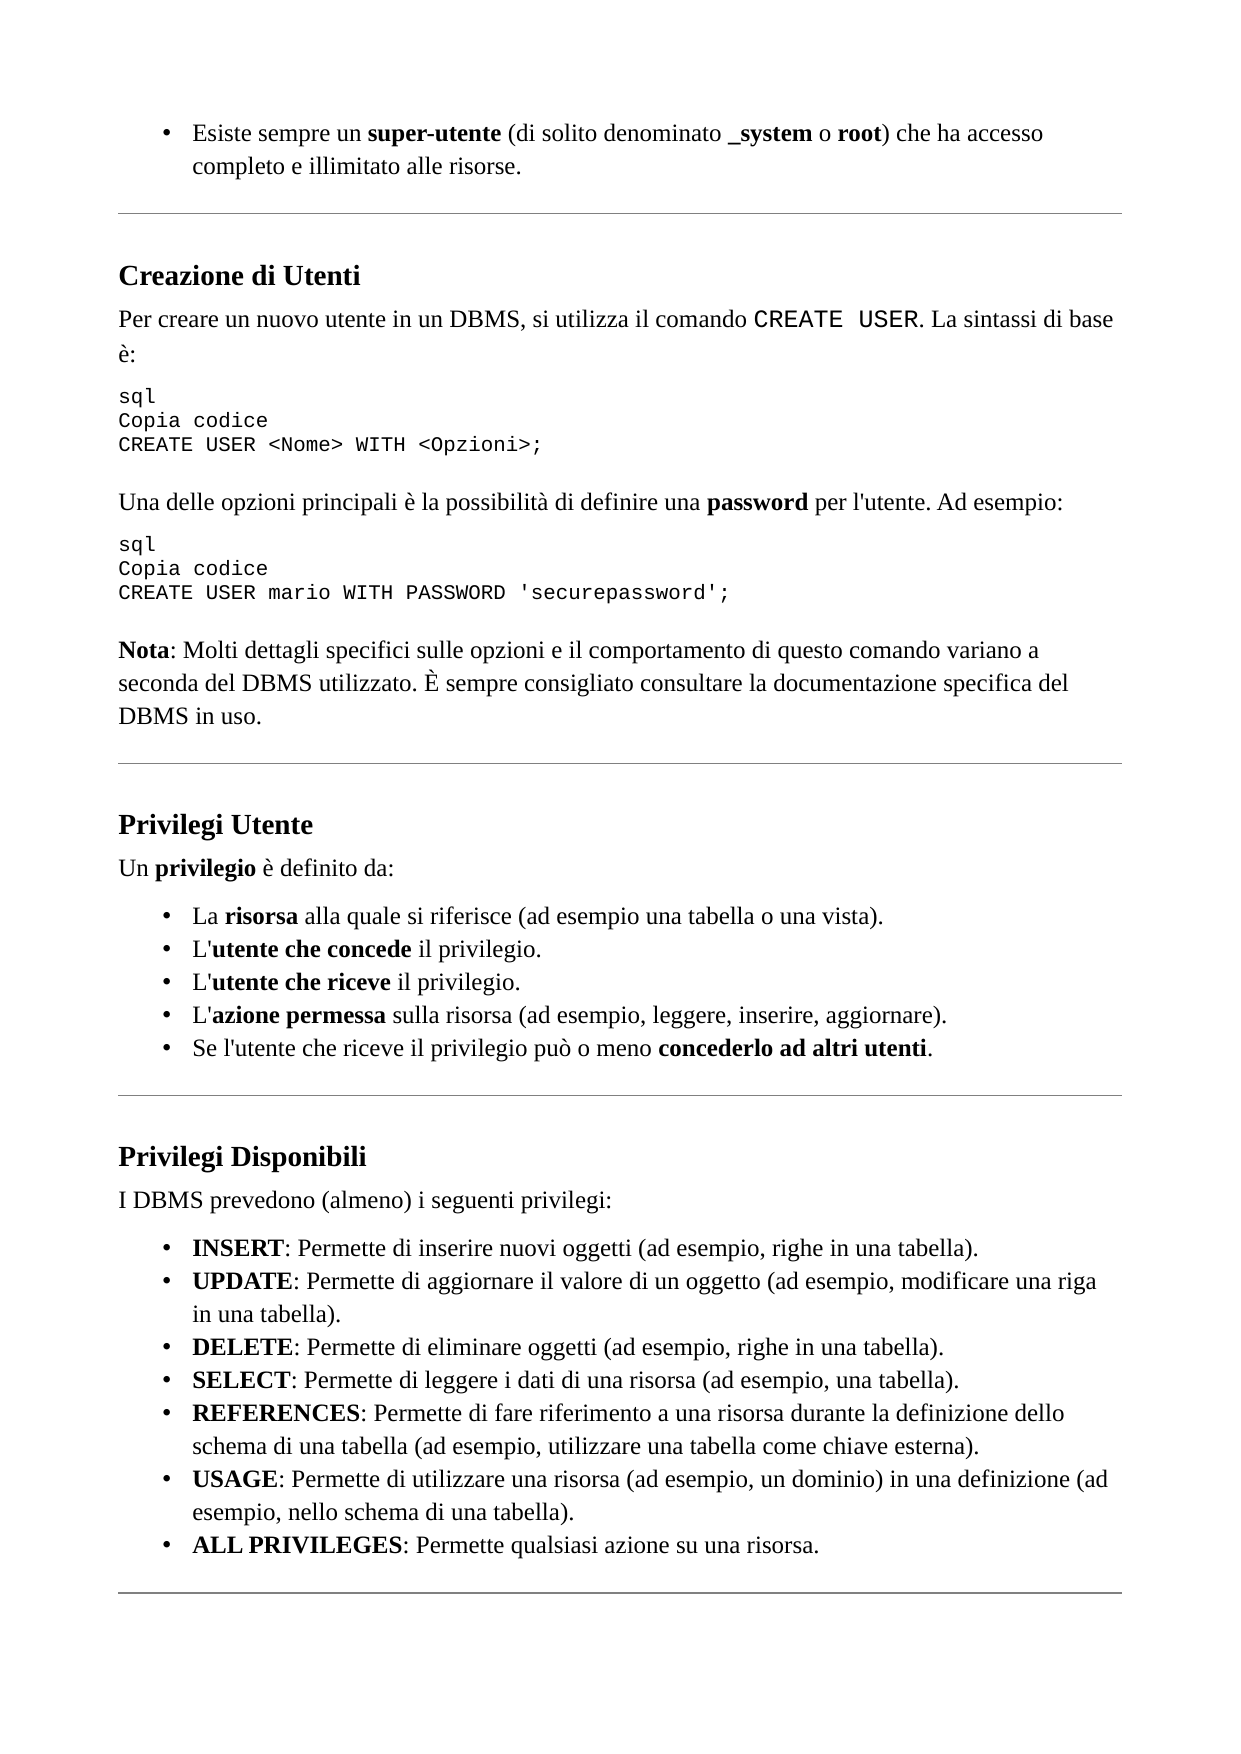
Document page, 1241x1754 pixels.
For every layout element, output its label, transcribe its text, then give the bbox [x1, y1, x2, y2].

text CREATE USER <Nome> WITH <Opzioni>; [118, 434, 1122, 457]
list Se l'utente che riceve il privilegio può o meno concederlo ad altri utenti. [162, 1033, 1122, 1062]
list L'azione permessa sulla risorsa (ad esempio, leggere, inserire, aggiornare). [162, 1000, 1122, 1029]
list SELECT: Permette di leggere i dati di una risorsa (ad esempio, una tabella). [162, 1365, 1122, 1394]
list USAGE: Permette di utilizzare una risorsa (ad esempio, un dominio) in una definizione (ad esempio, nello schema di una tabella). [162, 1464, 1122, 1526]
subtitle Creazione di Utenti [118, 258, 1122, 291]
text I DBMS prevedono (almeno) i seguenti privilegi: [118, 1186, 1122, 1214]
list UPDATE: Permette di aggiornare il valore di un oggetto (ad esempio, modificare una riga in una tabella). [162, 1266, 1122, 1328]
list L'utente che concede il privilegio. [162, 934, 1122, 963]
list INSERT: Permette di inserire nuovi oggetti (ad esempio, righe in una tabella). [162, 1233, 1122, 1262]
text Una delle opzioni principali è la possibilità di definire una password per l'utente. Ad esempio: [118, 487, 1122, 516]
list La risorsa alla quale si riferisce (ad esempio una tabella o una vista). [162, 901, 1122, 930]
list DELETE: Permette di eliminare oggetti (ad esempio, righe in una tabella). [162, 1332, 1122, 1361]
list L'utente che riceve il privilegio. [162, 967, 1122, 996]
list ALL PRIVILEGES: Permette qualsiasi azione su una risorsa. [162, 1530, 1122, 1559]
text sql [118, 386, 1122, 410]
text CREATE USER mario WITH PASSWORD 'securepassword'; [118, 582, 1122, 605]
list REFERENCES: Permette di fare riferimento a una risorsa durante la definizione dello schema di una tabella (ad esempio, utilizzare una tabella come chiave esterna). [162, 1398, 1122, 1460]
text sql [118, 534, 1122, 558]
text Copia codice [118, 558, 1122, 582]
subtitle Privilegi Utente [118, 807, 1122, 841]
subtitle Privilegi Disponibili [118, 1139, 1122, 1173]
list Esiste sempre un super-utente (di solito denominato _system o root) che ha accesso completo e illimitato alle risorse. [162, 118, 1122, 180]
text Copia codice [118, 410, 1122, 434]
text Per creare un nuovo utente in un DBMS, si utilizza il comando CREATE USER. La sintassi di base è: [118, 304, 1122, 367]
text Nota: Molti dettagli specifici sulle opzioni e il comportamento di questo comando variano a seconda del DBMS utilizzato. È sempre consigliato consultare la documentazione specifica del DBMS in uso. [118, 635, 1122, 729]
text Un privilegio è definito da: [118, 853, 1122, 882]
